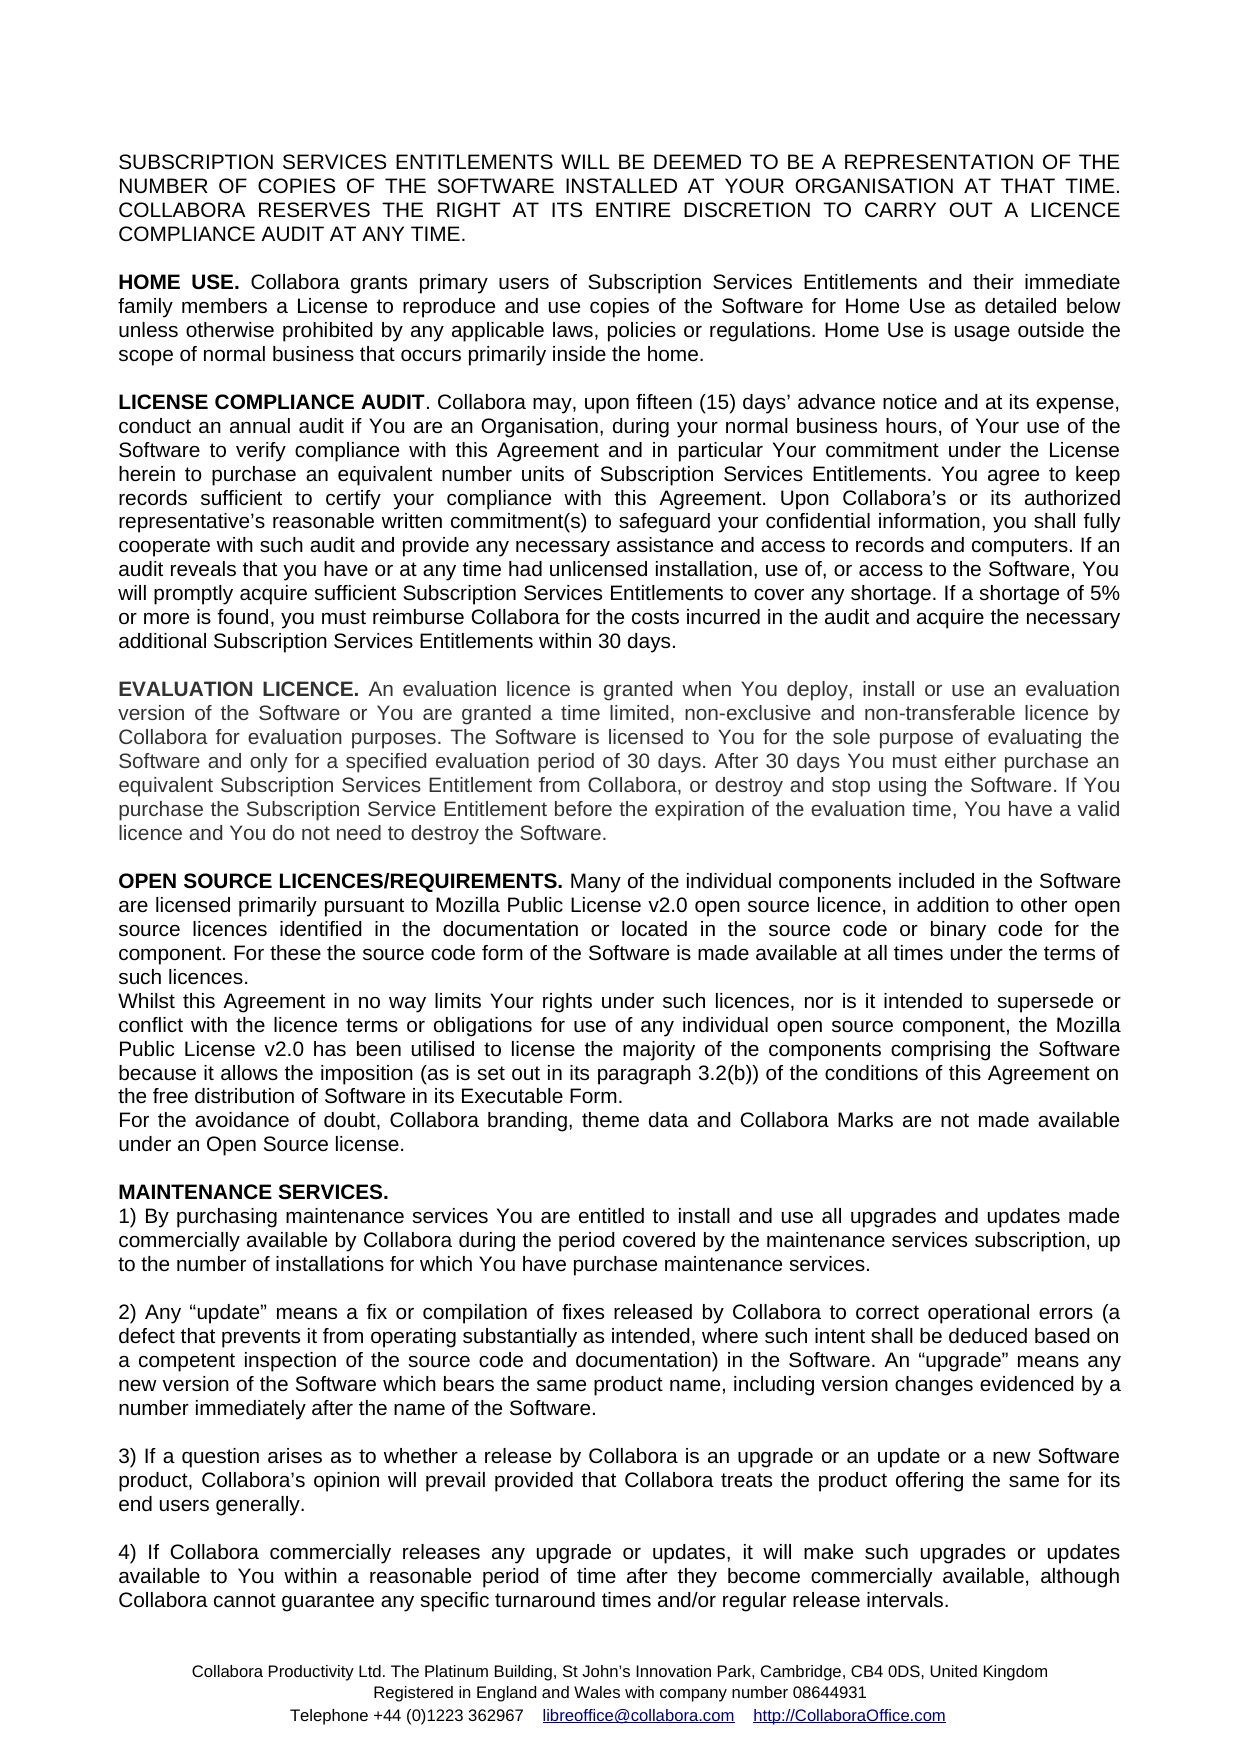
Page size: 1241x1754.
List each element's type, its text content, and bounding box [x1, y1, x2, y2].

text Whilst this Agreement in no way limits Your rights under such licences, nor is it intended to supersede or conflict with the licence terms or obligations for use of any individual open source component, the Mozilla Public License v2.0 has been utilised to license the majority of the components comprising the Software because it allows the imposition (as is set out in its paragraph 3.2(b)) of the conditions of this Agreement on the free distribution of Software in its Executable Form. [118, 988, 1122, 1108]
text For the avoidance of doubt, Collabora branding, theme data and Collabora Marks are not made available under an Open Source license. [118, 1108, 1122, 1156]
text 1) By purchasing maintenance services You are entitled to install and use all upgrades and updates made commercially available by Collabora during the period covered by the maintenance services subscription, up to the number of installations for which You have purchase maintenance services. [118, 1204, 1122, 1276]
text EVALUATION LICENCE. An evaluation licence is granted when You deploy, install or use an evaluation version of the Software or You are granted a time limited, non-exclusive and non-transferable licence by Collabora for evaluation purposes. The Software is licensed to You for the sole purpose of evaluating the Software and only for a specified evaluation period of 30 days. After 30 days You must either purchase an equivalent Subscription Services Entitlement from Collabora, or destroy and stop using the Software. If You purchase the Subscription Service Entitlement before the expiration of the evaluation time, You have a valid licence and You do not need to destroy the Software. [118, 677, 1122, 845]
text SUBSCRIPTION SERVICES ENTITLEMENTS WILL BE DEEMED TO BE A REPRESENTATION OF THE NUMBER OF COPIES OF THE SOFTWARE INSTALLED AT YOUR ORGANISATION AT THAT TIME. COLLABORA RESERVES THE RIGHT AT ITS ENTIRE DISCRETION TO CARRY OUT A LICENCE COMPLIANCE AUDIT AT ANY TIME. [118, 150, 1122, 246]
text 3) If a question arises as to whether a release by Collabora is an upgrade or an update or a new Software product, Collabora’s opinion will prevail provided that Collabora treats the product offering the same for its end users generally. [118, 1444, 1122, 1516]
text HOME USE. Collabora grants primary users of Subscription Services Entitlements and their immediate family members a License to reproduce and use copies of the Software for Home Use as detailed below unless otherwise prohibited by any applicable laws, policies or regulations. Home Use is usage outside the scope of normal business that occurs primarily inside the home. [118, 270, 1122, 366]
text 4) If Collabora commercially releases any upgrade or updates, it will make such upgrades or updates available to You within a reasonable period of time after they become commercially available, although Collabora cannot guarantee any specific turnaround times and/or regular release intervals. [118, 1539, 1122, 1611]
text MAINTENANCE SERVICES. [118, 1180, 1122, 1204]
text OPEN SOURCE LICENCES/REQUIREMENTS. Many of the individual components included in the Software are licensed primarily pursuant to Mozilla Public License v2.0 open source licence, in addition to other open source licences identified in the documentation or located in the source code or binary code for the component. For these the source code form of the Software is made available at all times under the terms of such licences. [118, 869, 1122, 988]
text 2) Any “update” means a fix or compilation of fixes released by Collabora to correct operational errors (a defect that prevents it from operating substantially as intended, where such intent shall be deduced based on a competent inspection of the source code and documentation) in the Software. An “upgrade” means any new version of the Software which bears the same product name, including version changes evidenced by a number immediately after the name of the Software. [118, 1300, 1122, 1420]
text LICENSE COMPLIANCE AUDIT. Collabora may, upon fifteen (15) days’ advance notice and at its expense, conduct an annual audit if You are an Organisation, during your normal business hours, of Your use of the Software to verify compliance with this Agreement and in particular Your commitment under the License herein to purchase an equivalent number units of Subscription Services Entitlements. You agree to keep records sufficient to certify your compliance with this Agreement. Upon Collabora’s or its authorized representative’s reasonable written commitment(s) to safeguard your confidential information, you shall fully cooperate with such audit and provide any necessary assistance and access to records and computers. If an audit reveals that you have or at any time had unlicensed installation, use of, or access to the Software, You will promptly acquire sufficient Subscription Services Entitlements to cover any shortage. If a shortage of 5% or more is found, you must reimburse Collabora for the costs incurred in the audit and acquire the necessary additional Subscription Services Entitlements within 30 days. [118, 389, 1122, 653]
